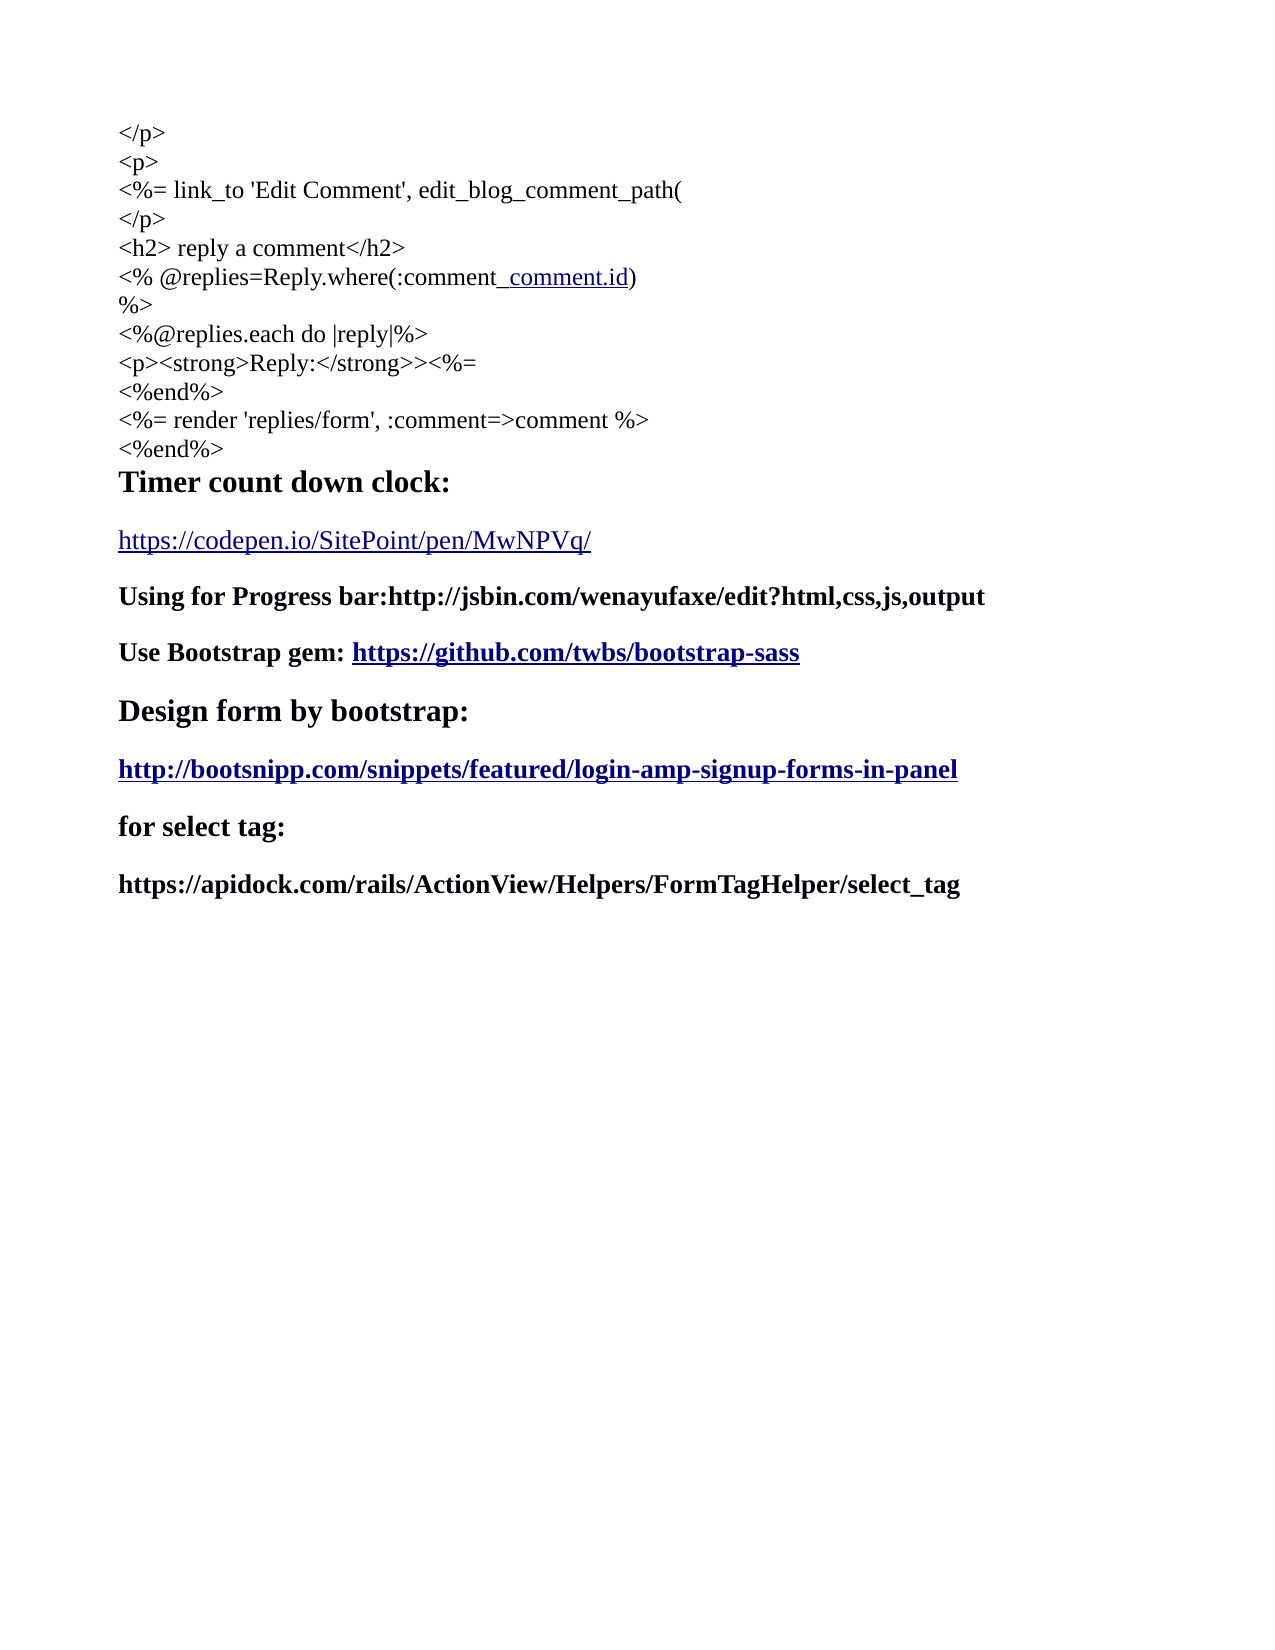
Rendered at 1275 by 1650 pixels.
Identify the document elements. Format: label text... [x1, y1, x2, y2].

text <p> [118, 147, 1157, 176]
text <%end%> [118, 434, 1157, 463]
text <%= link_to 'Edit Comment', edit_blog_comment_path( [118, 176, 1157, 204]
text Design form by bootstrap: [118, 692, 1157, 728]
text https://codepen.io/SitePoint/pen/MwNPVq/ [118, 524, 1157, 555]
text https://apidock.com/rails/ActionView/Helpers/FormTagHelper/select_tag [118, 868, 1157, 899]
text <p><strong>Reply:</strong>><%= [118, 348, 1157, 377]
text %> [118, 291, 1157, 319]
text Use Bootstrap gem: https://github.com/twbs/bootstrap-sass [118, 636, 1157, 667]
text <%@replies.each do |reply|%> [118, 319, 1157, 348]
text http://bootsnipp.com/snippets/featured/login-amp-signup-forms-in-panel [118, 753, 1157, 784]
text Using for Progress bar:http://jsbin.com/wenayufaxe/edit?html,css,js,output [118, 580, 1157, 611]
text </p> [118, 118, 1157, 147]
text <%end%> [118, 377, 1157, 406]
text for select tag: [118, 809, 1157, 843]
text </p> [118, 204, 1157, 233]
text <% @replies=Reply.where(:comment_comment.id) [118, 262, 1157, 291]
text <%= render 'replies/form', :comment=>comment %> [118, 406, 1157, 434]
text <h2> reply a comment</h2> [118, 233, 1157, 262]
text Timer count down clock: [118, 463, 1157, 499]
